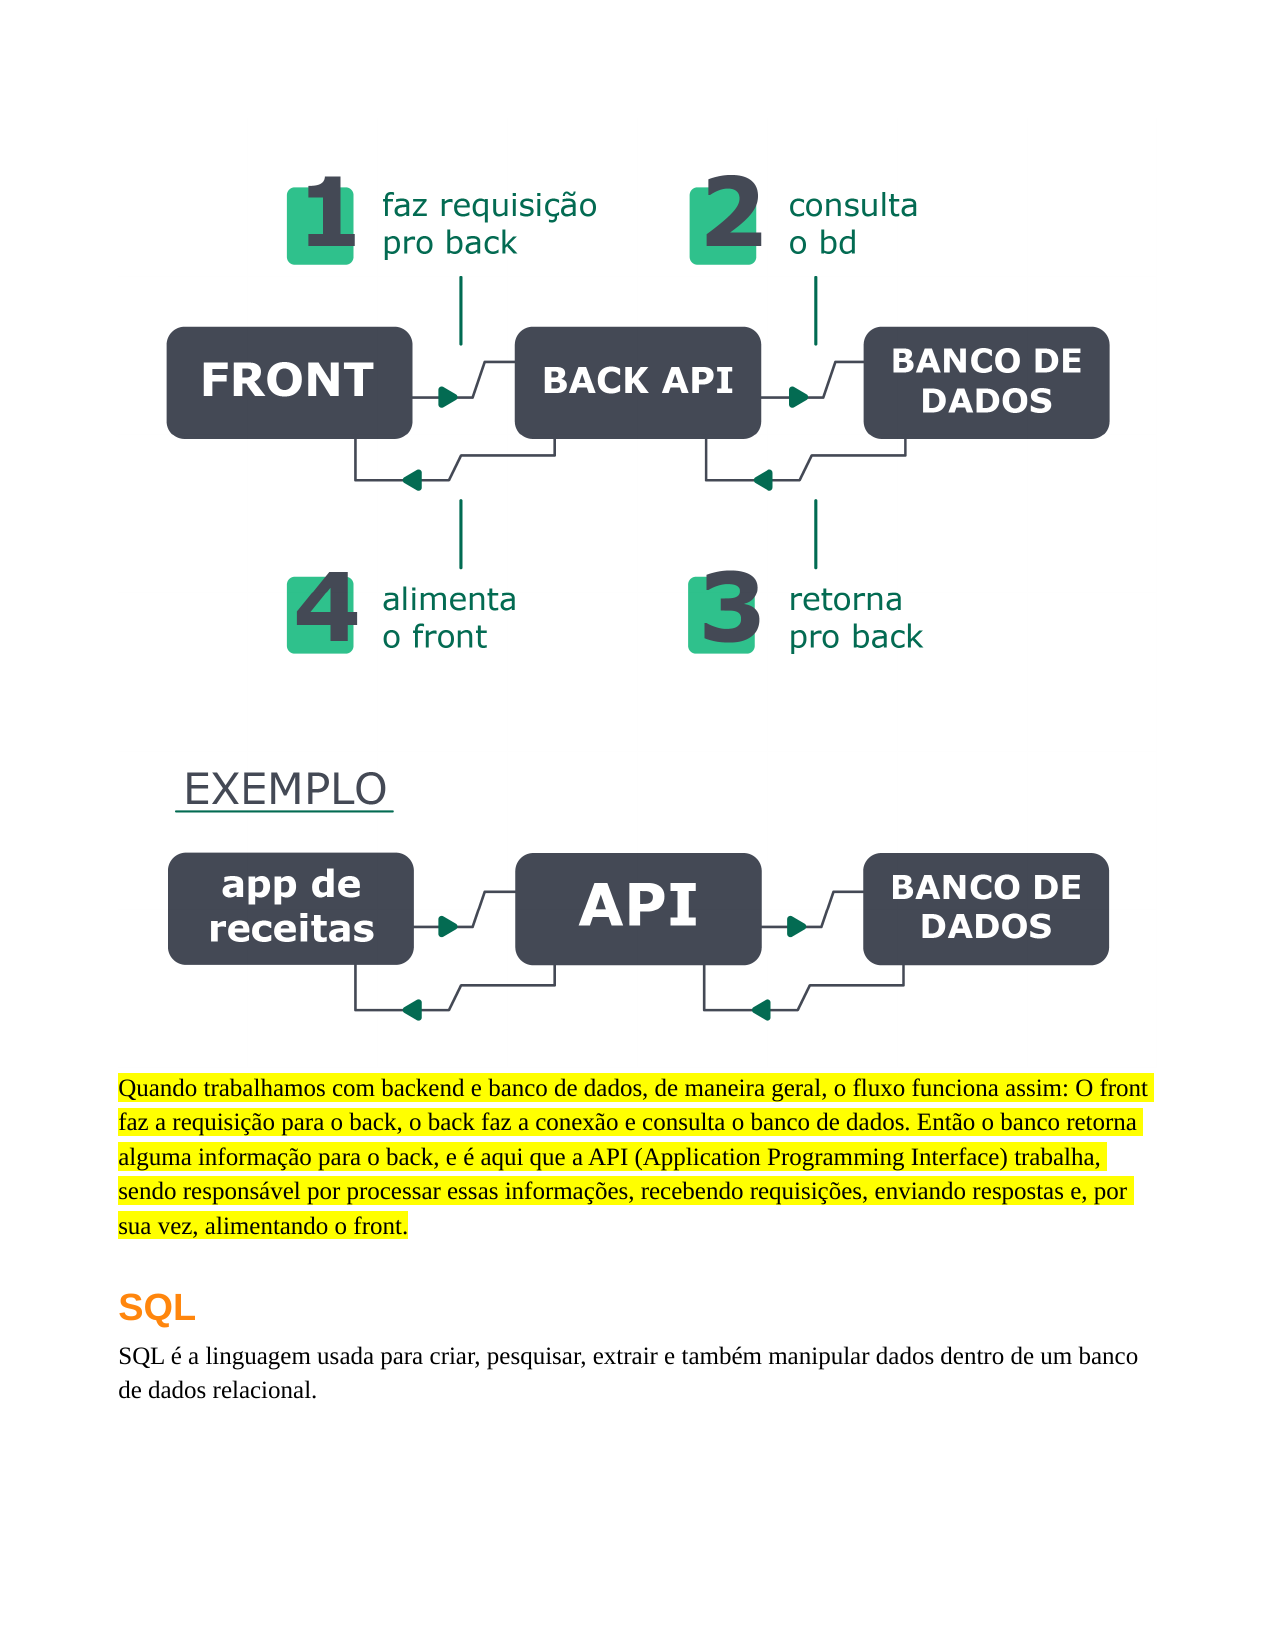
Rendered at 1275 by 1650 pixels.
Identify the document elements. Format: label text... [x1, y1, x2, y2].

text Quando trabalhamos com backend e banco de dados, de maneira geral, o fluxo funciona assim: O front faz a requisição para o back, o back faz a conexão e consulta o banco de dados. Então o banco retorna alguma informação para o back, e é aqui que a API (Application Programming Interface) trabalha, sendo responsável por processar essas informações, recebendo requisições, enviando respostas e, por sua vez, alimentando o front. [118, 1068, 1157, 1239]
text SQL é a linguagem usada para criar, pesquisar, extrair e também manipular dados dentro de um banco de dados relacional. [118, 1341, 1157, 1404]
subtitle SQL [118, 1285, 1157, 1328]
picture [118, 118, 1157, 1068]
